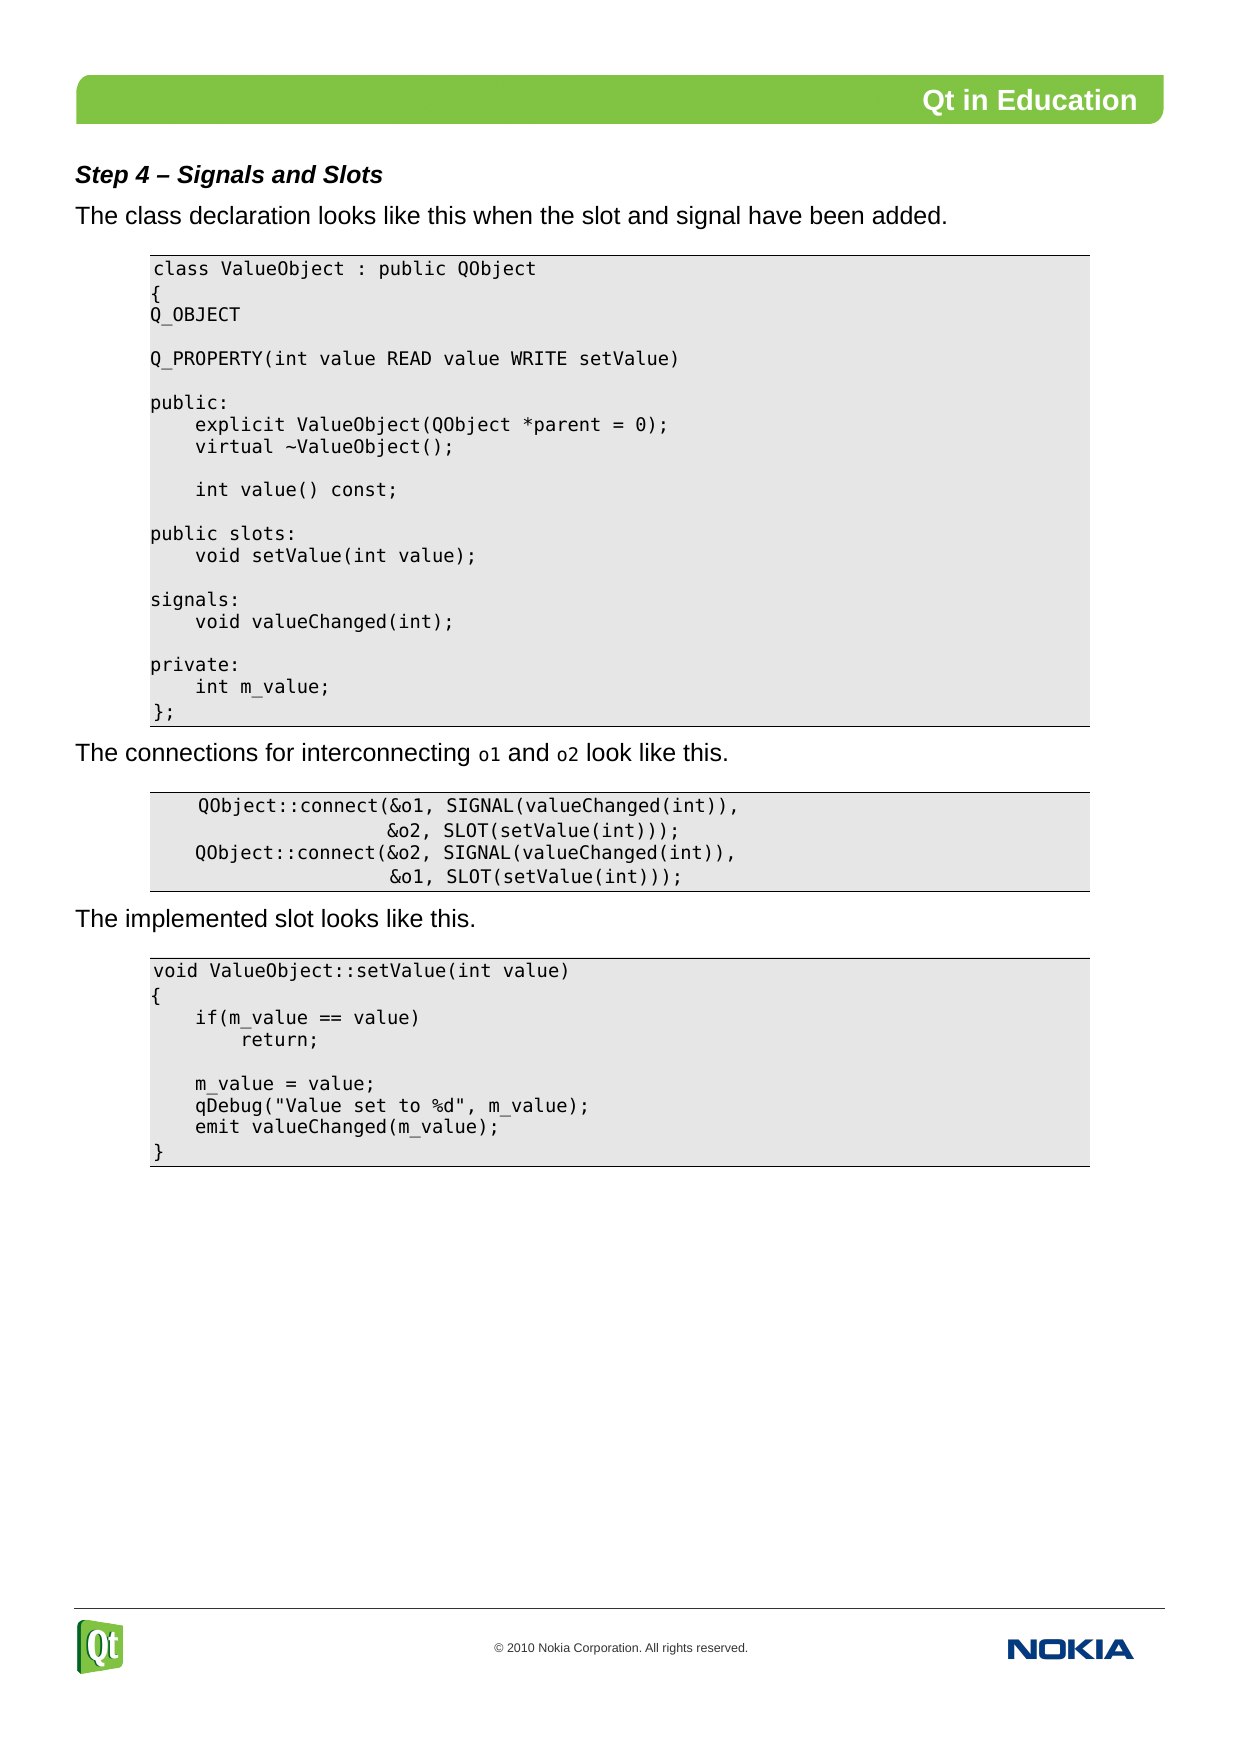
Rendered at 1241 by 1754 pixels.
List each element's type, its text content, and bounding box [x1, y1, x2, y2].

text void ValueObject::setValue(int value) [150, 959, 1090, 985]
text signals: [150, 589, 1090, 611]
text qDebug("Value set to %d", m_value); [150, 1094, 1090, 1116]
picture [978, 1610, 1164, 1688]
subtitle Step 4 – Signals and Slots [75, 160, 1165, 188]
text &o1, SLOT(setValue(int))); [150, 863, 1090, 891]
text &o2, SLOT(setValue(int))); [150, 820, 1090, 842]
text virtual ~ValueObject(); [150, 436, 1090, 457]
text private: [150, 654, 1090, 676]
text int value() const; [150, 479, 1090, 501]
text m_value = value; [150, 1073, 1090, 1094]
text The connections for interconnecting o1 and o2 look like this. [75, 738, 1165, 767]
text Q_OBJECT [150, 304, 1090, 326]
text QObject::connect(&o1, SIGNAL(valueChanged(int)), [150, 793, 1090, 820]
text void valueChanged(int); [150, 611, 1090, 632]
text explicit ValueObject(QObject *parent = 0); [150, 414, 1090, 436]
text }; [150, 698, 1090, 726]
text if(m_value == value) [150, 1007, 1090, 1029]
text void setValue(int value); [150, 545, 1090, 567]
text Q_PROPERTY(int value READ value WRITE setValue) [150, 348, 1090, 370]
text return; [150, 1029, 1090, 1051]
text emit valueChanged(m_value); [150, 1116, 1090, 1138]
text class ValueObject : public QObject [150, 256, 1090, 282]
text QObject::connect(&o2, SIGNAL(valueChanged(int)), [150, 842, 1090, 863]
text public: [150, 392, 1090, 414]
text public slots: [150, 523, 1090, 545]
text The class declaration looks like this when the slot and signal have been added. [75, 201, 1165, 230]
text { [150, 282, 1090, 304]
text { [150, 985, 1090, 1007]
text The implemented slot looks like this. [75, 904, 1165, 932]
text int m_value; [150, 676, 1090, 698]
picture [76, 75, 1164, 124]
picture [73, 1615, 127, 1679]
text } [150, 1138, 1090, 1166]
